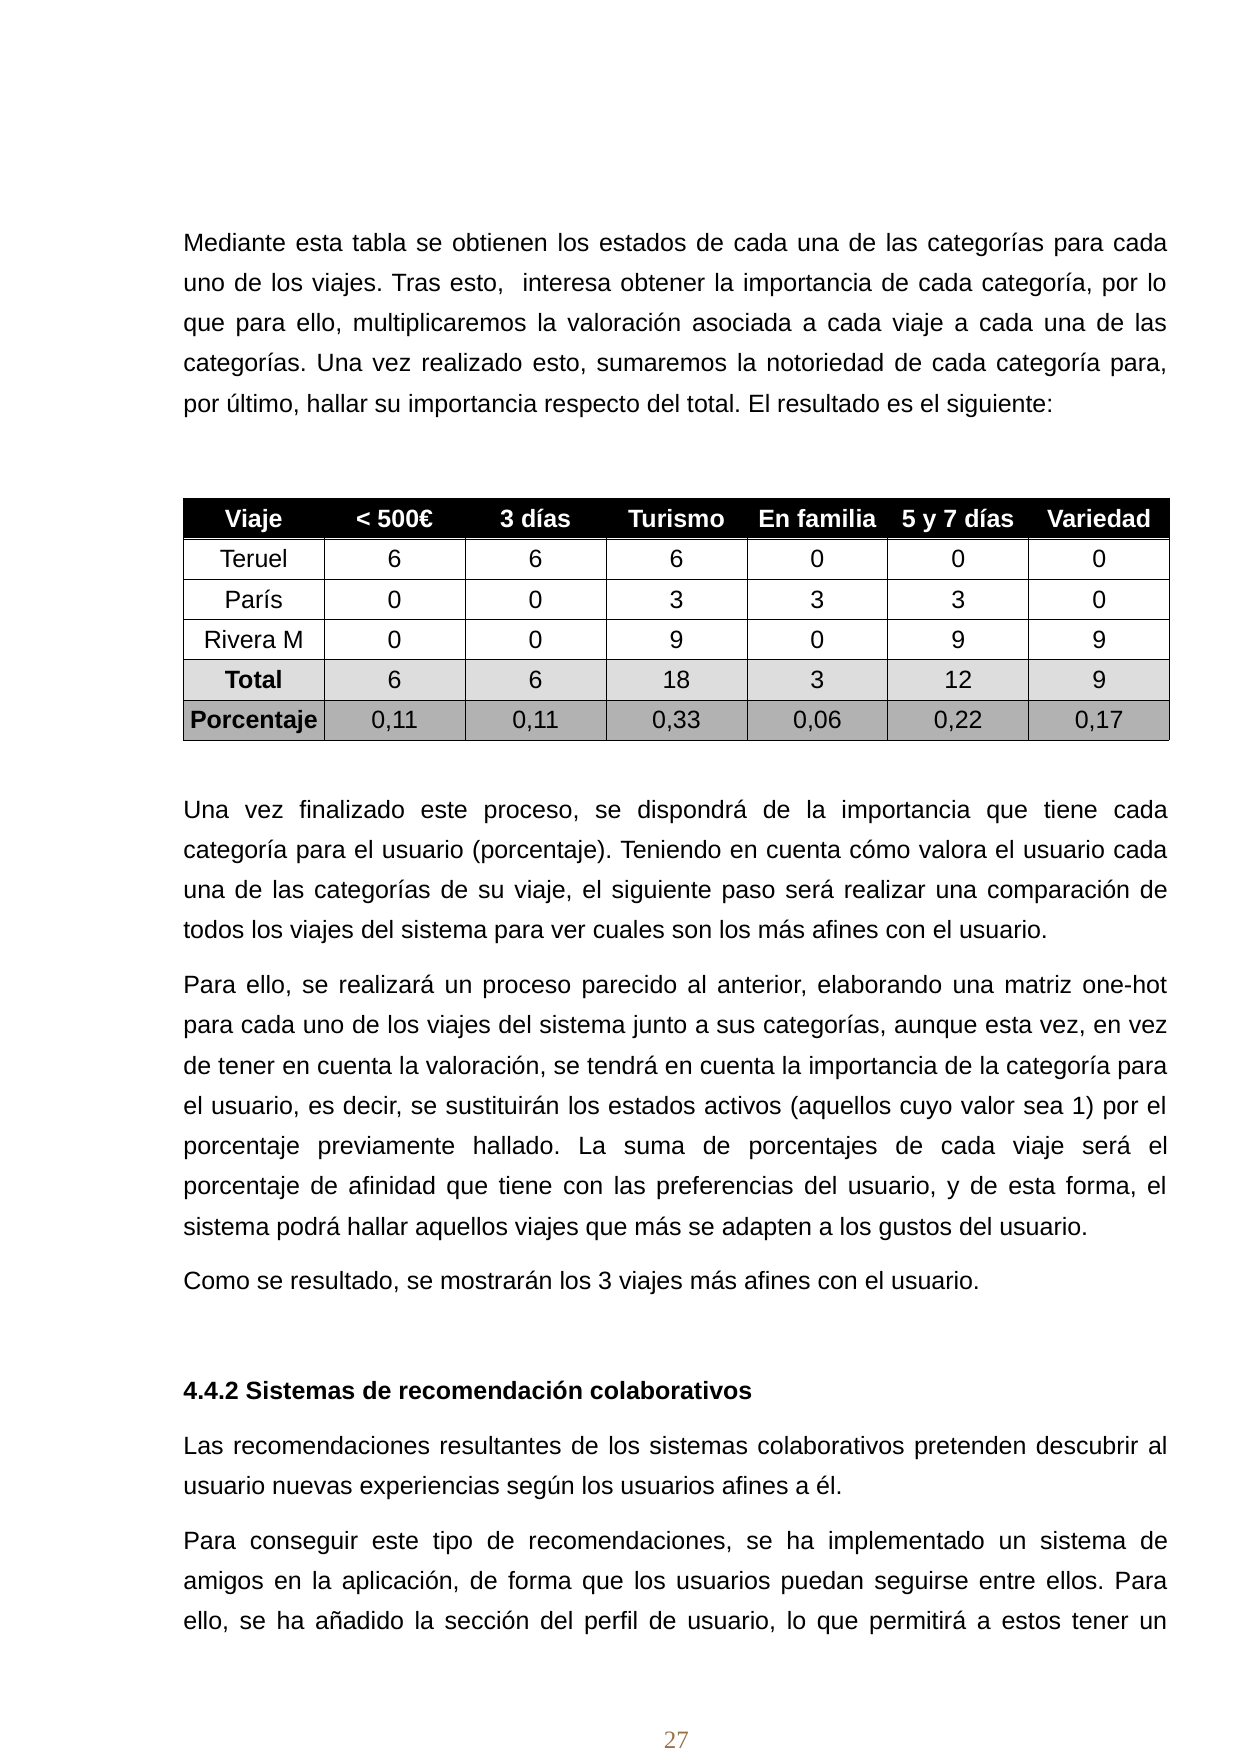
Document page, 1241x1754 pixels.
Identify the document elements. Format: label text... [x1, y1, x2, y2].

table_cell 0,22 [888, 701, 1028, 740]
table_cell Rivera M [184, 620, 324, 659]
table_cell 0 [325, 580, 465, 619]
table_header 3 días [466, 499, 606, 538]
table_cell 0,11 [325, 701, 465, 740]
table_cell Porcentaje [184, 701, 324, 740]
table_header < 500€ [325, 499, 465, 538]
table_cell 6 [466, 540, 606, 579]
table_cell 0,11 [466, 701, 606, 740]
table_cell 6 [325, 660, 465, 700]
text Una vez finalizado este proceso, se dispondrá de la importancia que tiene cada categoría para el usuario (porcentaje). Teniendo en cuenta cómo valora el usuario cada una de las categorías de su viaje, el siguiente paso será realizar una comparación de todos los viajes del sistema para ver cuales son los más afines con el usuario. [183, 795, 1169, 944]
table_cell 6 [466, 660, 606, 700]
table_cell 9 [1029, 660, 1169, 700]
table_header 5 y 7 días [888, 499, 1028, 538]
table_header Viaje [184, 499, 324, 538]
table_cell París [184, 580, 324, 619]
table_cell 9 [1029, 620, 1169, 659]
text Para conseguir este tipo de recomendaciones, se ha implementado un sistema de amigos en la aplicación, de forma que los usuarios puedan seguirse entre ellos. Para ello, se ha añadido la sección del perfil de usuario, lo que permitirá a estos tener un [183, 1526, 1169, 1635]
table_cell 0 [466, 580, 606, 619]
table_cell 6 [607, 540, 747, 579]
table_cell 18 [607, 660, 747, 700]
table_cell 6 [325, 540, 465, 579]
table_cell 0 [748, 540, 887, 579]
table_cell 9 [888, 620, 1028, 659]
table_cell 0 [1029, 540, 1169, 579]
table_cell 3 [607, 580, 747, 619]
text Para ello, se realizará un proceso parecido al anterior, elaborando una matriz one-hot para cada uno de los viajes del sistema junto a sus categorías, aunque esta vez, en vez de tener en cuenta la valoración, se tendrá en cuenta la importancia de la categoría para el usuario, es decir, se sustituirán los estados activos (aquellos cuyo valor sea 1) por el porcentaje previamente hallado. La suma de porcentajes de cada viaje será el porcentaje de afinidad que tiene con las preferencias del usuario, y de esta forma, el sistema podrá hallar aquellos viajes que más se adapten a los gustos del usuario. [183, 970, 1169, 1240]
table_cell 0 [325, 620, 465, 659]
table_cell 0,17 [1029, 701, 1169, 740]
table_cell 0 [748, 620, 887, 659]
table_cell 0,06 [748, 701, 887, 740]
table_header En familia [748, 499, 887, 538]
table_cell 3 [888, 580, 1028, 619]
table_header Variedad [1029, 499, 1169, 538]
table_cell 0 [1029, 580, 1169, 619]
table_cell 0,33 [607, 701, 747, 740]
text 4.4.2 Sistemas de recomendación colaborativos [183, 1376, 1169, 1405]
table_cell 0 [466, 620, 606, 659]
table_header Turismo [607, 499, 747, 538]
table_cell 3 [748, 660, 887, 700]
table_cell Total [184, 660, 324, 700]
table_cell 12 [888, 660, 1028, 700]
table_cell Teruel [184, 540, 324, 579]
text Como se resultado, se mostrarán los 3 viajes más afines con el usuario. [183, 1266, 1169, 1295]
table_cell 9 [607, 620, 747, 659]
text Las recomendaciones resultantes de los sistemas colaborativos pretenden descubrir al usuario nuevas experiencias según los usuarios afines a él. [183, 1431, 1169, 1500]
text Mediante esta tabla se obtienen los estados de cada una de las categorías para cada uno de los viajes. Tras esto, interesa obtener la importancia de cada categoría, por lo que para ello, multiplicaremos la valoración asociada a cada viaje a cada una de las categorías. Una vez realizado esto, sumaremos la notoriedad de cada categoría para, por último, hallar su importancia respecto del total. El resultado es el siguiente: [183, 228, 1169, 417]
table_cell 0 [888, 540, 1028, 579]
table_cell 3 [748, 580, 887, 619]
